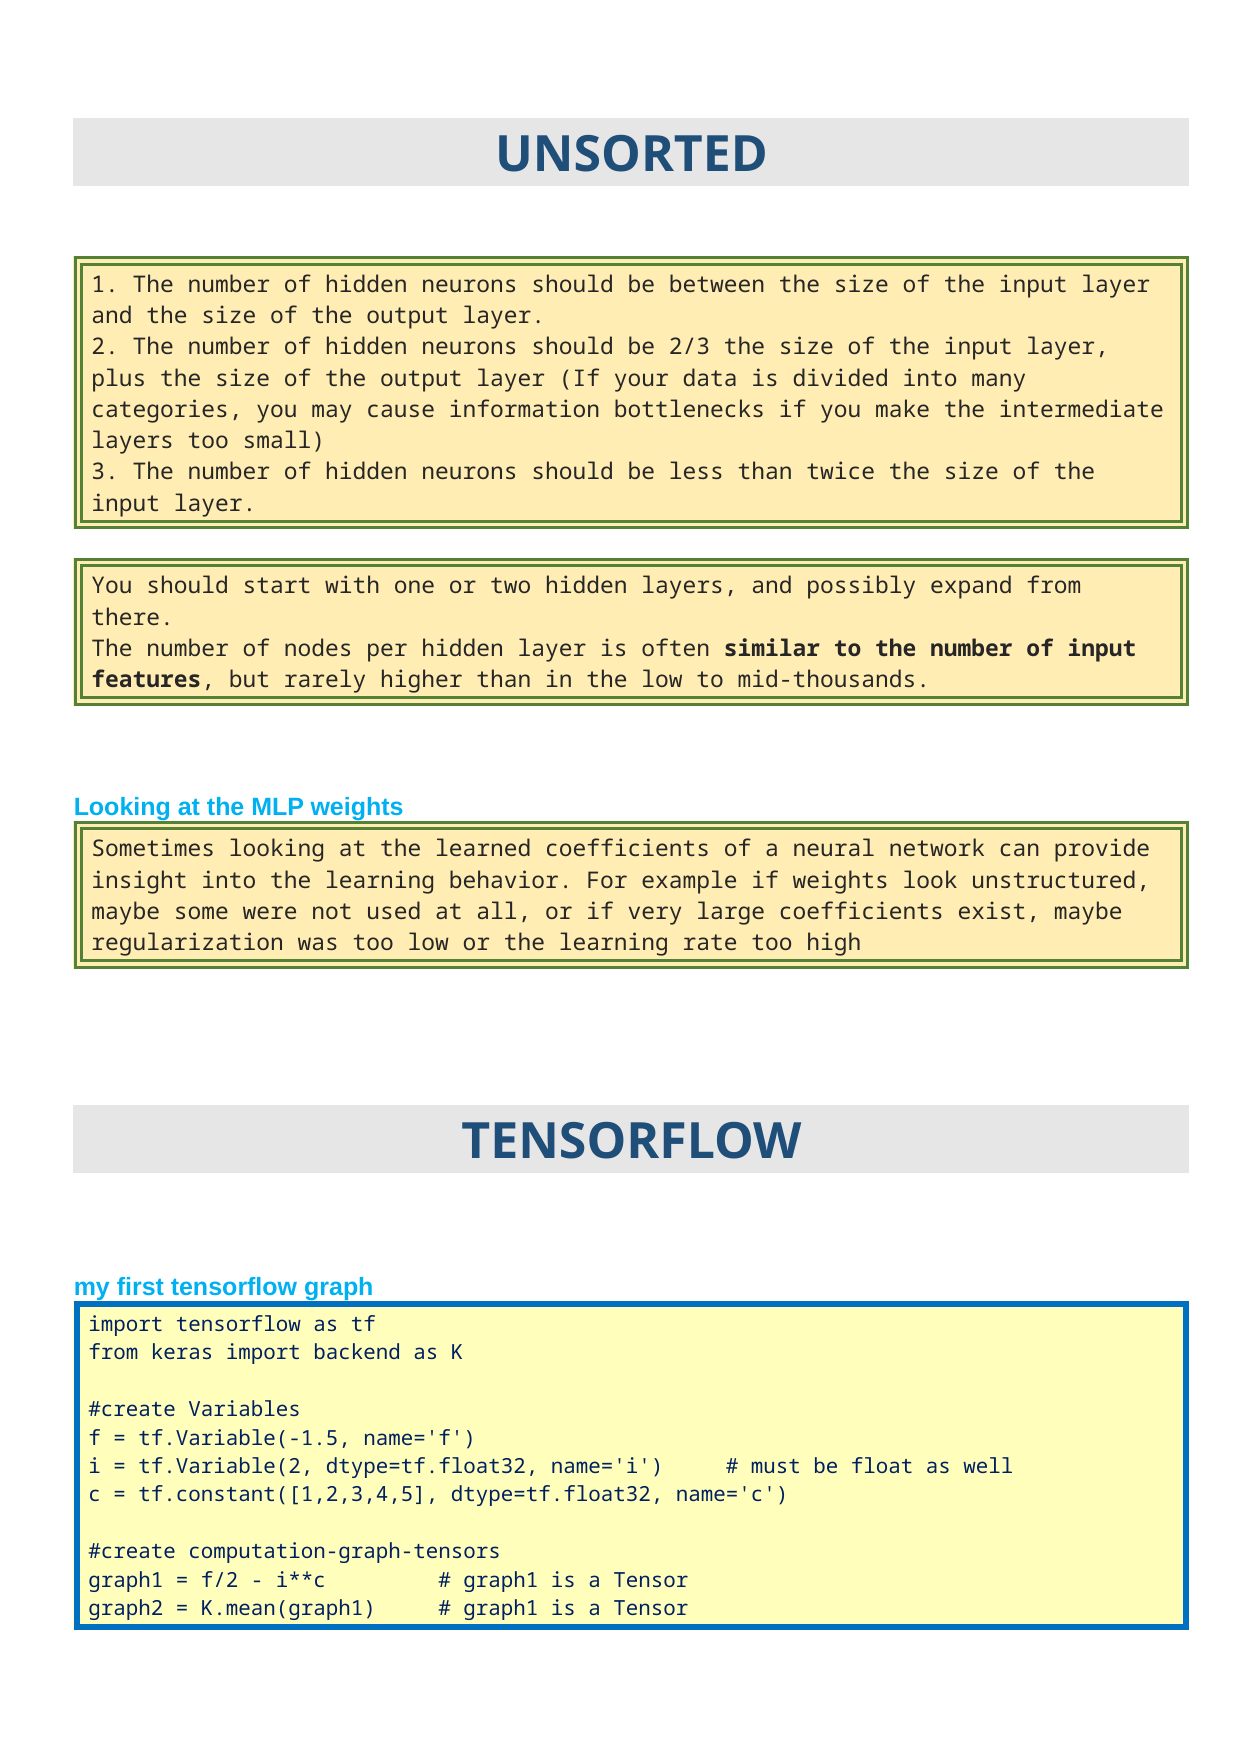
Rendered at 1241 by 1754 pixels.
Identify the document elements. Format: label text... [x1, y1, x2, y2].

title my first tensorflow graph [73, 1272, 1189, 1301]
subtitle TENSORFLOW [73, 1105, 1189, 1173]
text #create Variables [80, 1386, 1183, 1414]
text f = tf.Variable(-1.5, name='f') [80, 1414, 1183, 1443]
text graph1 = f/2 - i**c # graph1 is a Tensor [80, 1557, 1183, 1585]
text from keras import backend as K [80, 1329, 1183, 1357]
title Looking at the MLP weights [73, 792, 1189, 821]
text graph2 = K.mean(graph1) # graph1 is a Tensor [80, 1585, 1183, 1624]
text 1. The number of hidden neurons should be between the size of the input layer and the size of the output layer. [77, 259, 1186, 319]
text c = tf.constant([1,2,3,4,5], dtype=tf.float32, name='c') [80, 1471, 1183, 1500]
text The number of nodes per hidden layer is often similar to the number of input features, but rarely higher than in the low to mid-thousands. [77, 620, 1186, 703]
text import tensorflow as tf [80, 1307, 1183, 1329]
text i = tf.Variable(2, dtype=tf.float32, name='i') # must be float as well [80, 1443, 1183, 1471]
text 2. The number of hidden neurons should be 2/3 the size of the input layer, plus the size of the output layer (If your data is divided into many categories, you may cause information bottlenecks if you make the intermediate layers too small) [83, 319, 1180, 444]
text Sometimes looking at the learned coefficients of a neural network can provide insight into the learning behavior. For example if weights look unstructured, maybe some were not used at all, or if very large coefficients exist, maybe regularization was too low or the learning rate too high [77, 824, 1186, 966]
text 3. The number of hidden neurons should be less than twice the size of the input layer. [77, 444, 1186, 526]
subtitle UNSORTED [73, 118, 1189, 186]
text #create computation-graph-tensors [80, 1528, 1183, 1557]
text You should start with one or two hidden layers, and possibly expand from there. [77, 561, 1186, 620]
